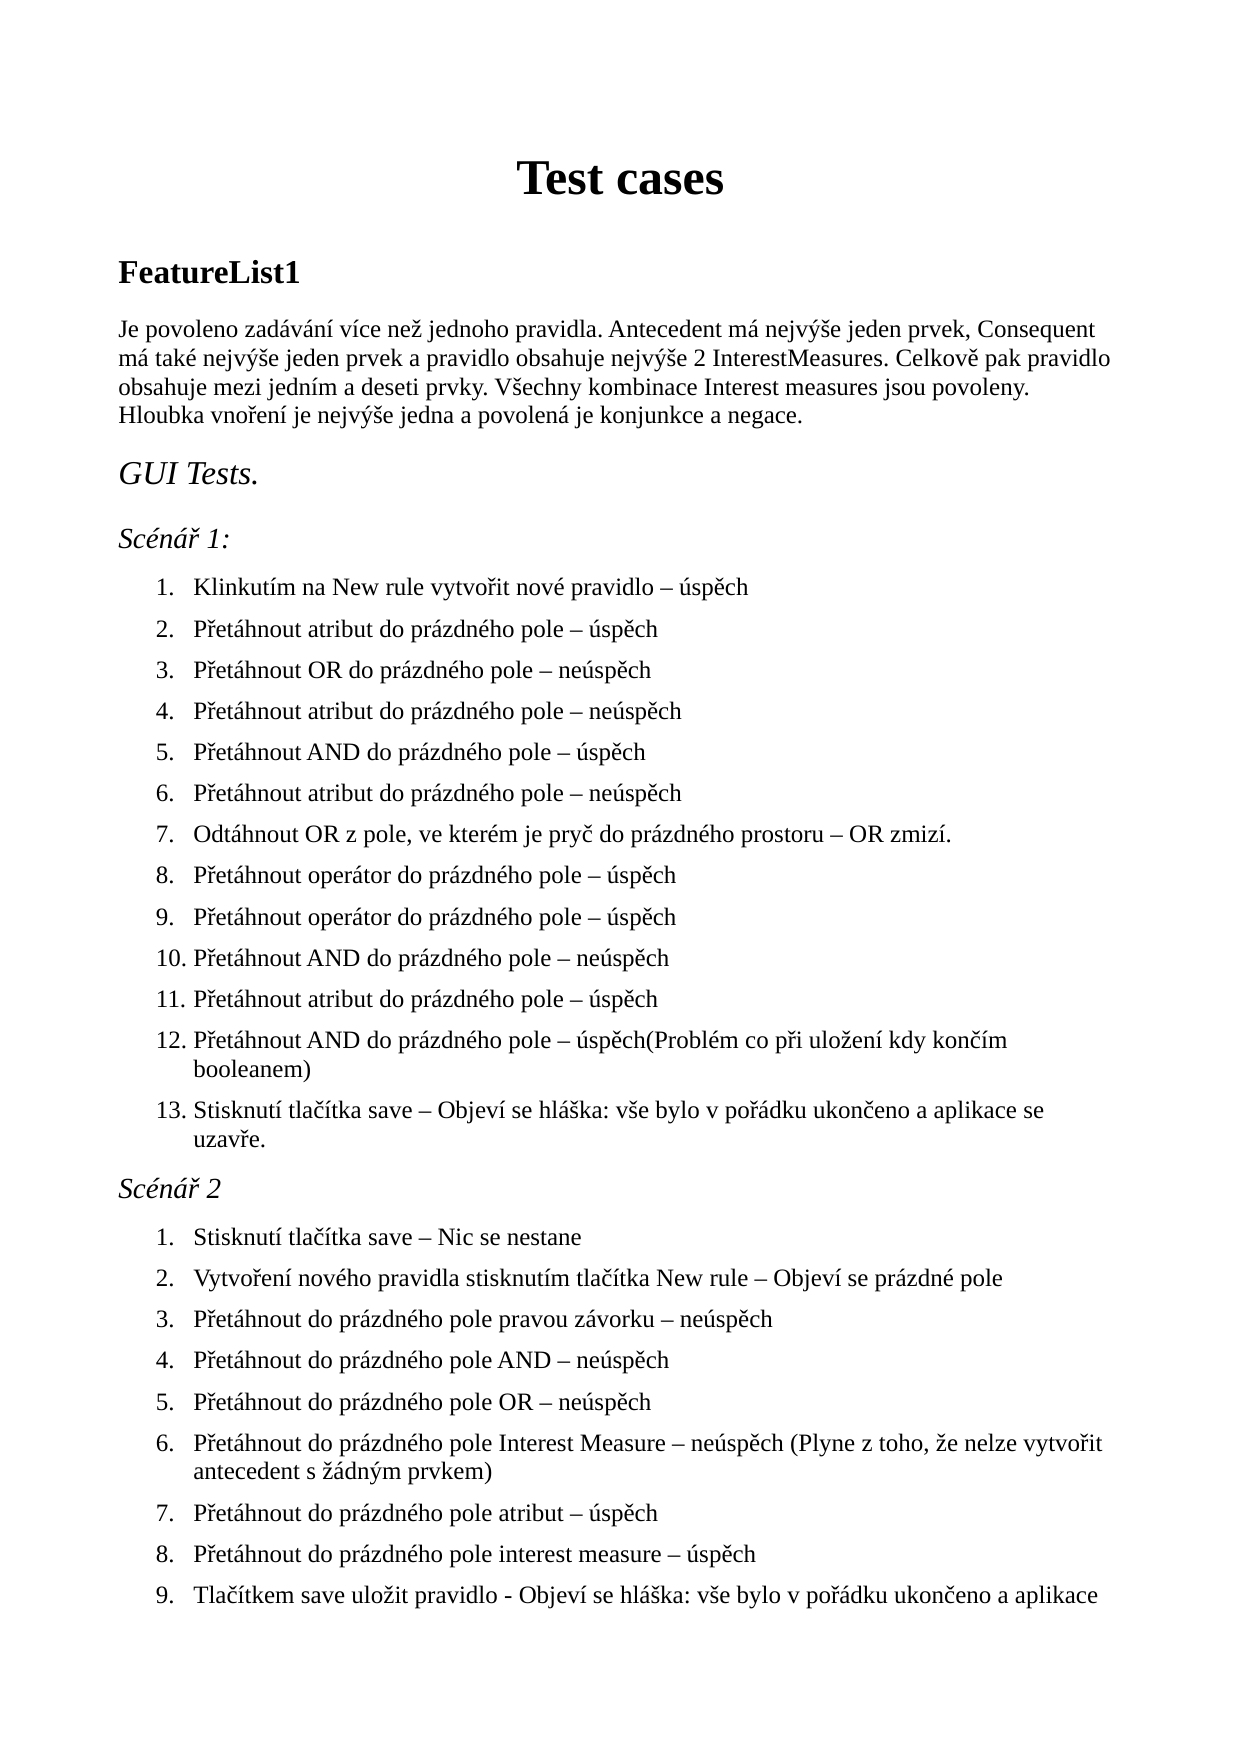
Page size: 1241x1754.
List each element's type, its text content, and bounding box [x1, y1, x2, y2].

list Přetáhnout AND do prázdného pole – úspěch [156, 737, 1122, 766]
text Je povoleno zadávání více než jednoho pravidla. Antecedent má nejvýše jeden prvek, Consequent má také nejvýše jeden prvek a pravidlo obsahuje nejvýše 2 InterestMeasures. Celkově pak pravidlo obsahuje mezi jedním a deseti prvky. Všechny kombinace Interest measures jsou povoleny. Hloubka vnoření je nejvýše jedna a povolená je konjunkce a negace. [118, 314, 1122, 429]
list Stisknutí tlačítka save – Nic se nestane [156, 1222, 1122, 1251]
list Tlačítkem save uložit pravidlo - Objeví se hláška: vše bylo v pořádku ukončeno a aplikace [156, 1580, 1122, 1609]
list Přetáhnout do prázdného pole pravou závorku – neúspěch [156, 1304, 1122, 1333]
text Scénář 1: [118, 521, 1122, 555]
list Přetáhnout AND do prázdného pole – úspěch(Problém co při uložení kdy končím booleanem) [156, 1025, 1122, 1083]
list Přetáhnout AND do prázdného pole – neúspěch [156, 943, 1122, 972]
list Klinkutím na New rule vytvořit nové pravidlo – úspěch [156, 572, 1122, 601]
list Vytvoření nového pravidla stisknutím tlačítka New rule – Objeví se prázdné pole [156, 1263, 1122, 1292]
list Přetáhnout atribut do prázdného pole – neúspěch [156, 778, 1122, 807]
list Přetáhnout operátor do prázdného pole – úspěch [156, 861, 1122, 889]
list Přetáhnout do prázdného pole Interest Measure – neúspěch (Plyne z toho, že nelze vytvořit antecedent s žádným prvkem) [156, 1428, 1122, 1485]
list Přetáhnout do prázdného pole AND – neúspěch [156, 1345, 1122, 1374]
list Přetáhnout do prázdného pole OR – neúspěch [156, 1387, 1122, 1415]
list Stisknutí tlačítka save – Objeví se hláška: vše bylo v pořádku ukončeno a aplikace se uzavře. [156, 1095, 1122, 1152]
text FeatureList1 [118, 252, 1122, 291]
list Odtáhnout OR z pole, ve kterém je pryč do prázdného prostoru – OR zmizí. [156, 819, 1122, 848]
list Přetáhnout atribut do prázdného pole – úspěch [156, 984, 1122, 1013]
text Scénář 2 [118, 1171, 1122, 1204]
list Přetáhnout atribut do prázdného pole – úspěch [156, 614, 1122, 642]
list Přetáhnout operátor do prázdného pole – úspěch [156, 902, 1122, 930]
list Přetáhnout do prázdného pole atribut – úspěch [156, 1498, 1122, 1526]
text Test cases [118, 148, 1122, 205]
text GUI Tests. [118, 453, 1122, 492]
list Přetáhnout do prázdného pole interest measure – úspěch [156, 1539, 1122, 1567]
list Přetáhnout atribut do prázdného pole – neúspěch [156, 696, 1122, 725]
list Přetáhnout OR do prázdného pole – neúspěch [156, 655, 1122, 683]
